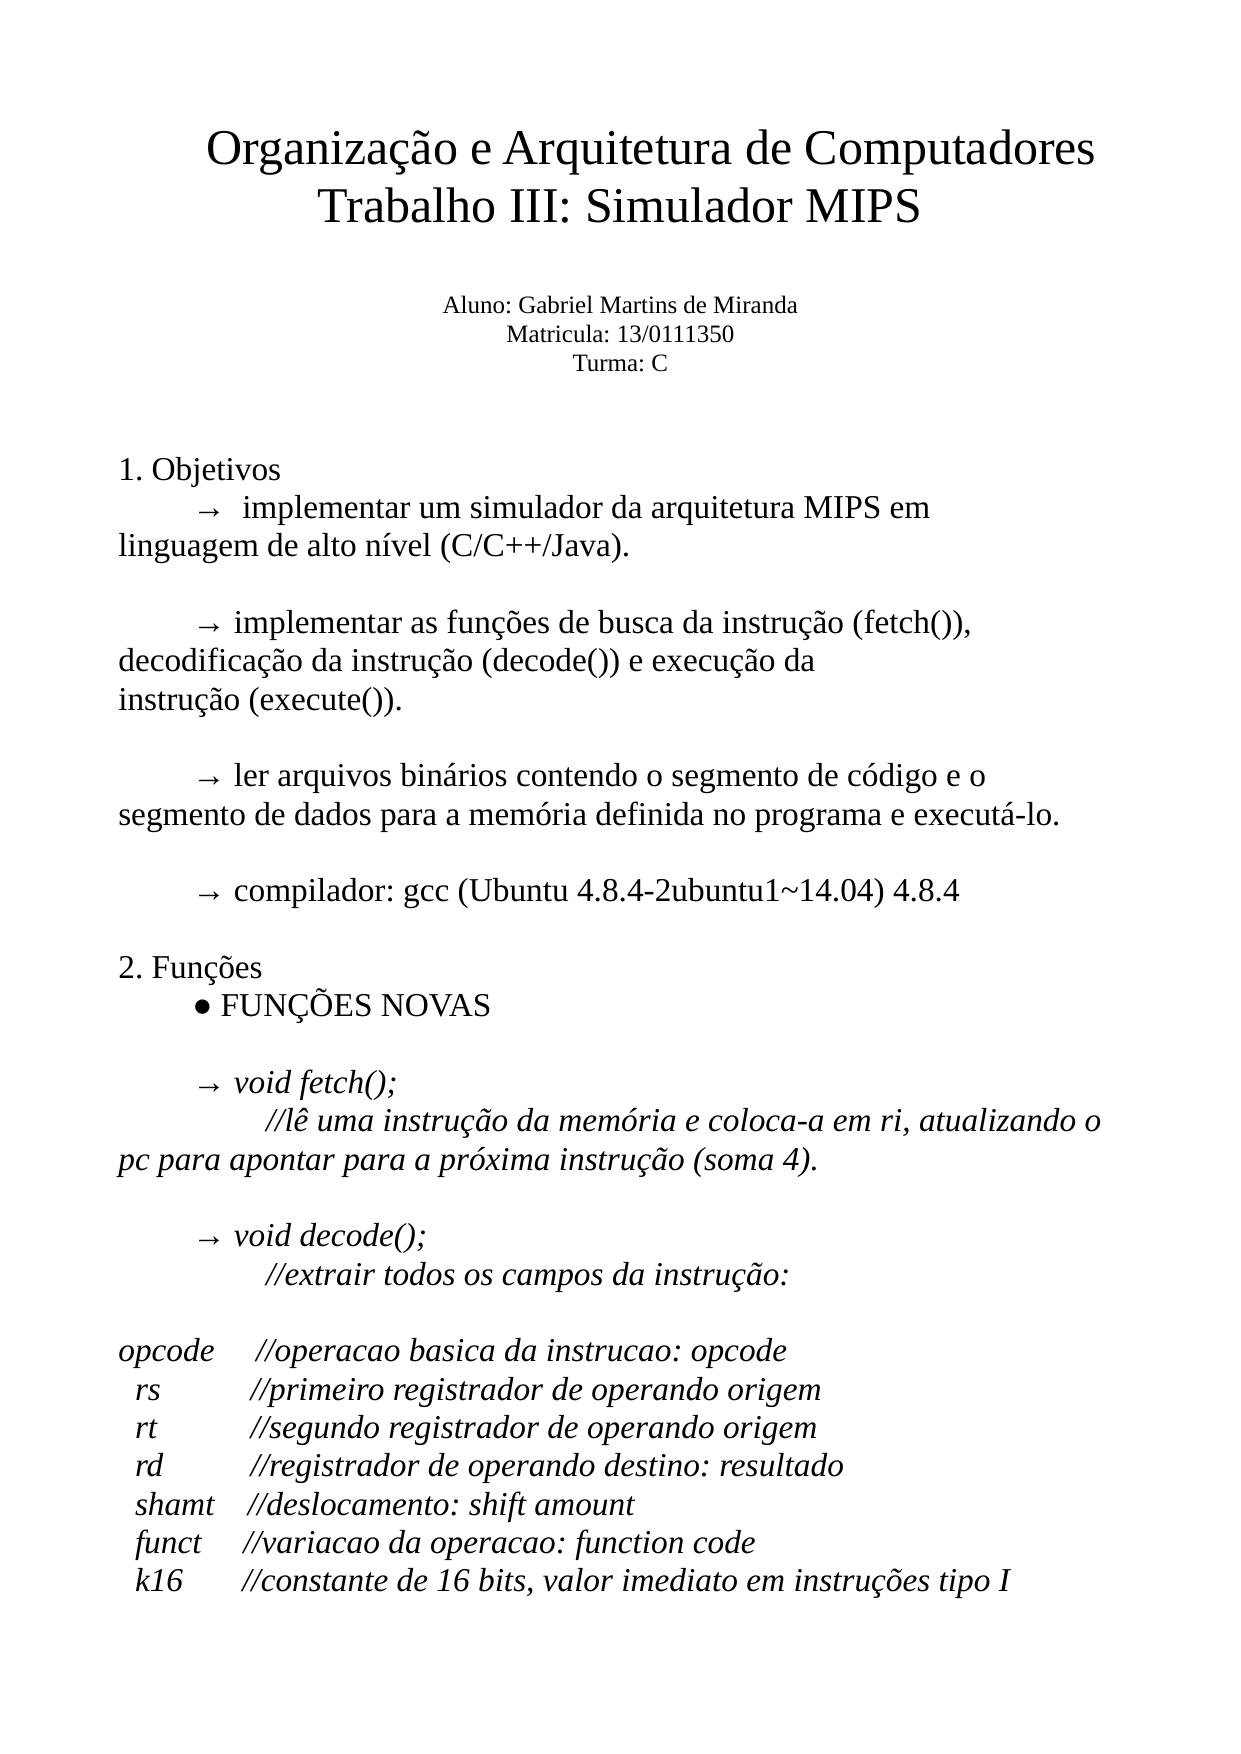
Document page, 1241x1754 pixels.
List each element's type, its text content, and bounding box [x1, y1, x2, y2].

text rs //primeiro registrador de operando origem [118, 1369, 1122, 1407]
text instrução (execute()). [118, 679, 1122, 717]
text opcode //operacao basica da instrucao: opcode [118, 1330, 1122, 1369]
text Turma: C [118, 348, 1122, 377]
text //lê uma instrução da memória e coloca-a em ri, atualizando o pc para apontar para a próxima instrução (soma 4). [118, 1100, 1122, 1177]
text funct //variacao da operacao: function code [118, 1522, 1122, 1560]
text → implementar um simulador da arquitetura MIPS em [118, 487, 1122, 525]
text → implementar as funções de busca da instrução (fetch()), decodificação da instrução (decode()) e execução da [118, 602, 1122, 679]
text Organização e Arquitetura de Computadores [118, 118, 1122, 176]
text → void fetch(); [118, 1062, 1122, 1100]
text rt //segundo registrador de operando origem [118, 1407, 1122, 1445]
text Trabalho III: Simulador MIPS [118, 176, 1122, 233]
text Matricula: 13/0111350 [118, 319, 1122, 348]
text 1. Objetivos [118, 449, 1122, 487]
text 2. Funções [118, 947, 1122, 985]
text → void decode(); [118, 1215, 1122, 1254]
text → ler arquivos binários contendo o segmento de código e o segmento de dados para a memória definida no programa e executá-lo. [118, 755, 1122, 832]
text → compilador: gcc (Ubuntu 4.8.4-2ubuntu1~14.04) 4.8.4 [118, 870, 1122, 909]
text //extrair todos os campos da instrução: [118, 1254, 1122, 1292]
text linguagem de alto nível (C/C++/Java). [118, 525, 1122, 564]
text ● FUNÇÕES NOVAS [118, 985, 1122, 1024]
text k16 //constante de 16 bits, valor imediato em instruções tipo I [118, 1560, 1122, 1599]
text rd //registrador de operando destino: resultado [118, 1445, 1122, 1484]
text Aluno: Gabriel Martins de Miranda [118, 291, 1122, 319]
text shamt //deslocamento: shift amount [118, 1484, 1122, 1522]
